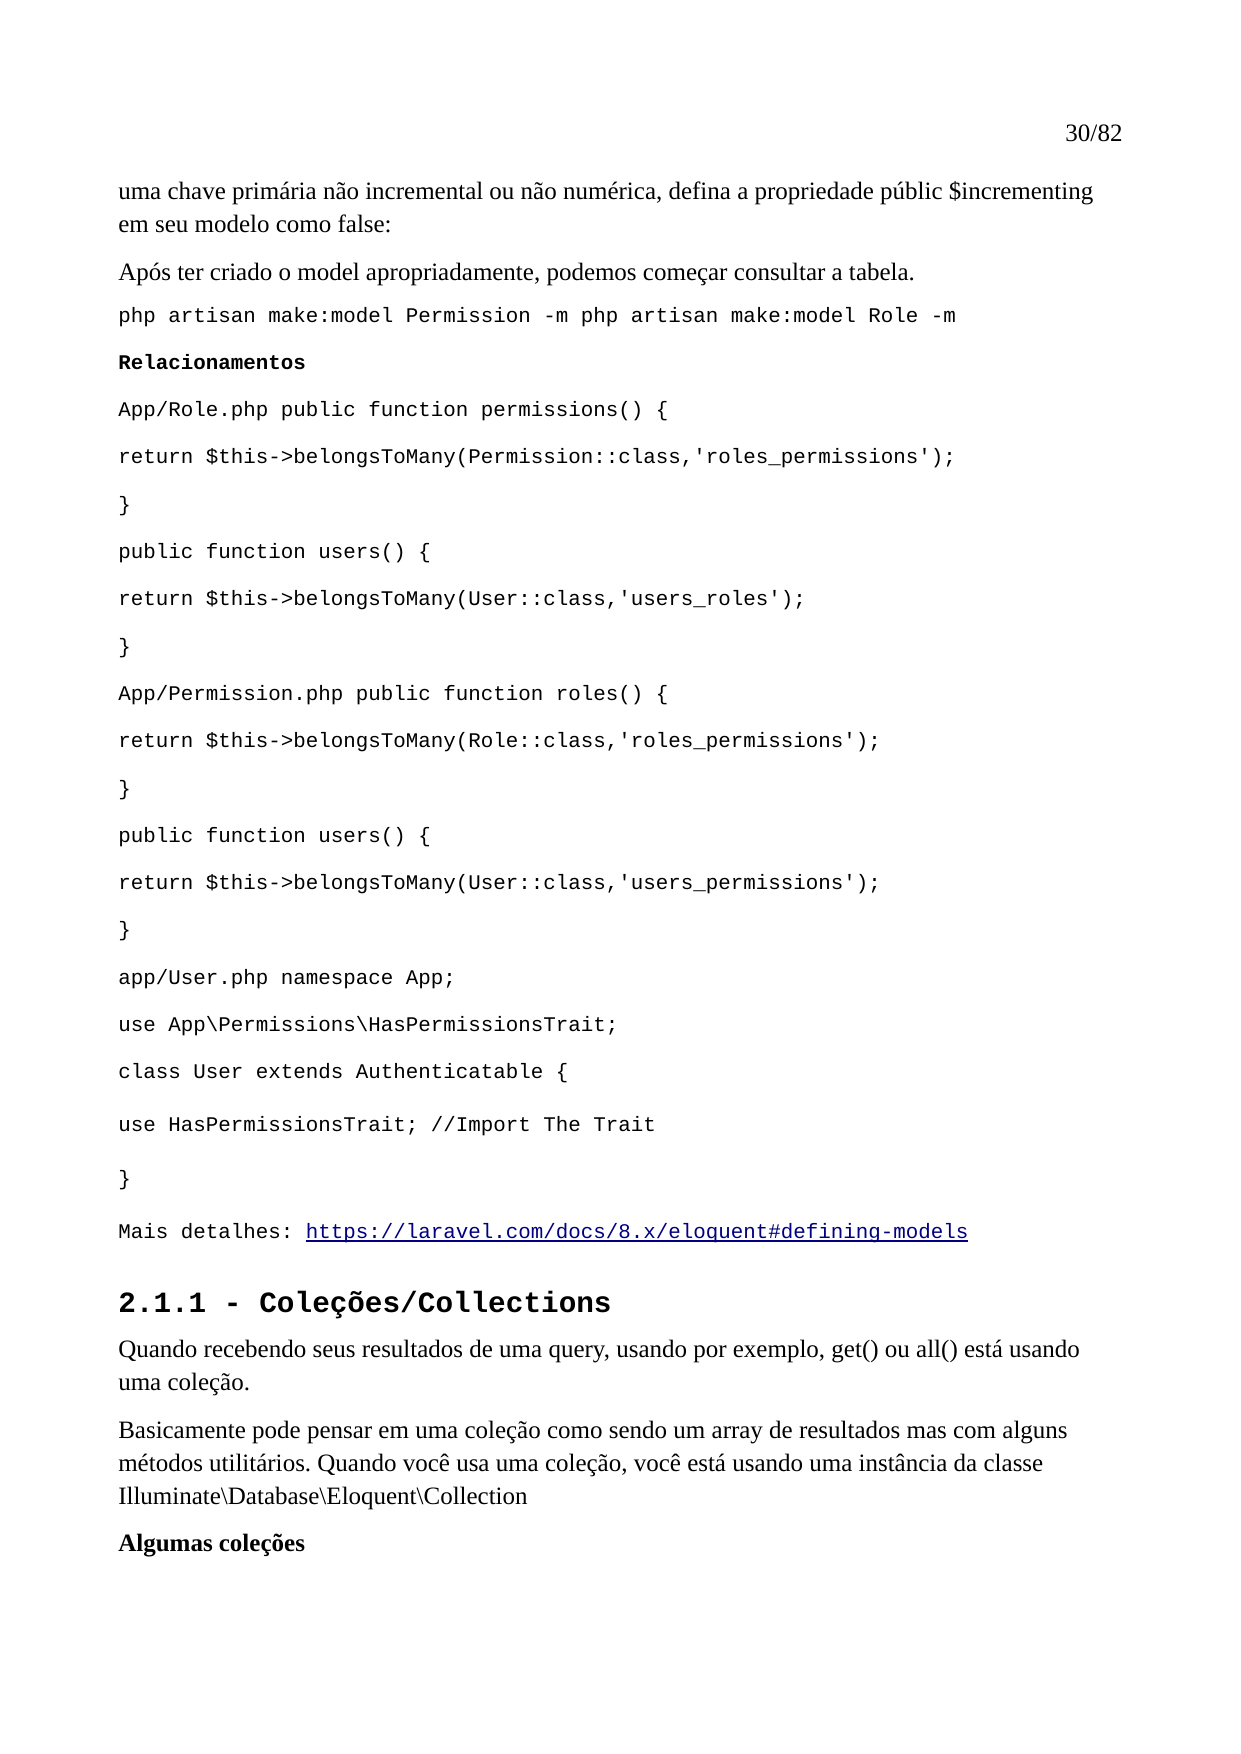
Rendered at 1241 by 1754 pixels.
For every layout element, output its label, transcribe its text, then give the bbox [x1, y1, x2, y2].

text public function users() { [118, 825, 1122, 848]
text return $this->belongsToMany(Permission::class,'roles_permissions'); [118, 446, 1122, 470]
subtitle 2.1.1 - Coleções/Collections [118, 1288, 1122, 1322]
text use App\Permissions\HasPermissionsTrait; [118, 1014, 1122, 1038]
text public function users() { [118, 541, 1122, 565]
text } [118, 777, 1122, 801]
text } [118, 919, 1122, 943]
text class User extends Authenticatable { [118, 1061, 1122, 1085]
text return $this->belongsToMany(User::class,'users_roles'); [118, 588, 1122, 612]
text Após ter criado o model apropriadamente, podemos começar consultar a tabela. [118, 257, 1122, 286]
text } [118, 636, 1122, 659]
text Algumas coleções [118, 1528, 1122, 1557]
text php artisan make:model Permission -m php artisan make:model Role -m [118, 304, 1122, 328]
text app/User.php namespace App; [118, 967, 1122, 990]
text return $this->belongsToMany(User::class,'users_permissions'); [118, 872, 1122, 896]
text Mais detalhes: https://laravel.com/docs/8.x/eloquent#defining-models [118, 1221, 1122, 1244]
text } [118, 1167, 1122, 1191]
text App/Role.php public function permissions() { [118, 399, 1122, 423]
text Quando recebendo seus resultados de uma query, usando por exemplo, get() ou all() está usando uma coleção. [118, 1334, 1122, 1396]
text Relacionamentos [118, 352, 1122, 376]
text App/Permission.php public function roles() { [118, 683, 1122, 707]
text uma chave primária não incremental ou não numérica, defina a propriedade públic $incrementing em seu modelo como false: [118, 176, 1122, 238]
text Basicamente pode pensar em uma coleção como sendo um array de resultados mas com alguns métodos utilitários. Quando você usa uma coleção, você está usando uma instância da classe Illuminate\Database\Eloquent\Collection [118, 1415, 1122, 1509]
text } [118, 494, 1122, 517]
text use HasPermissionsTrait; //Import The Trait [118, 1114, 1122, 1138]
text return $this->belongsToMany(Role::class,'roles_permissions'); [118, 730, 1122, 754]
